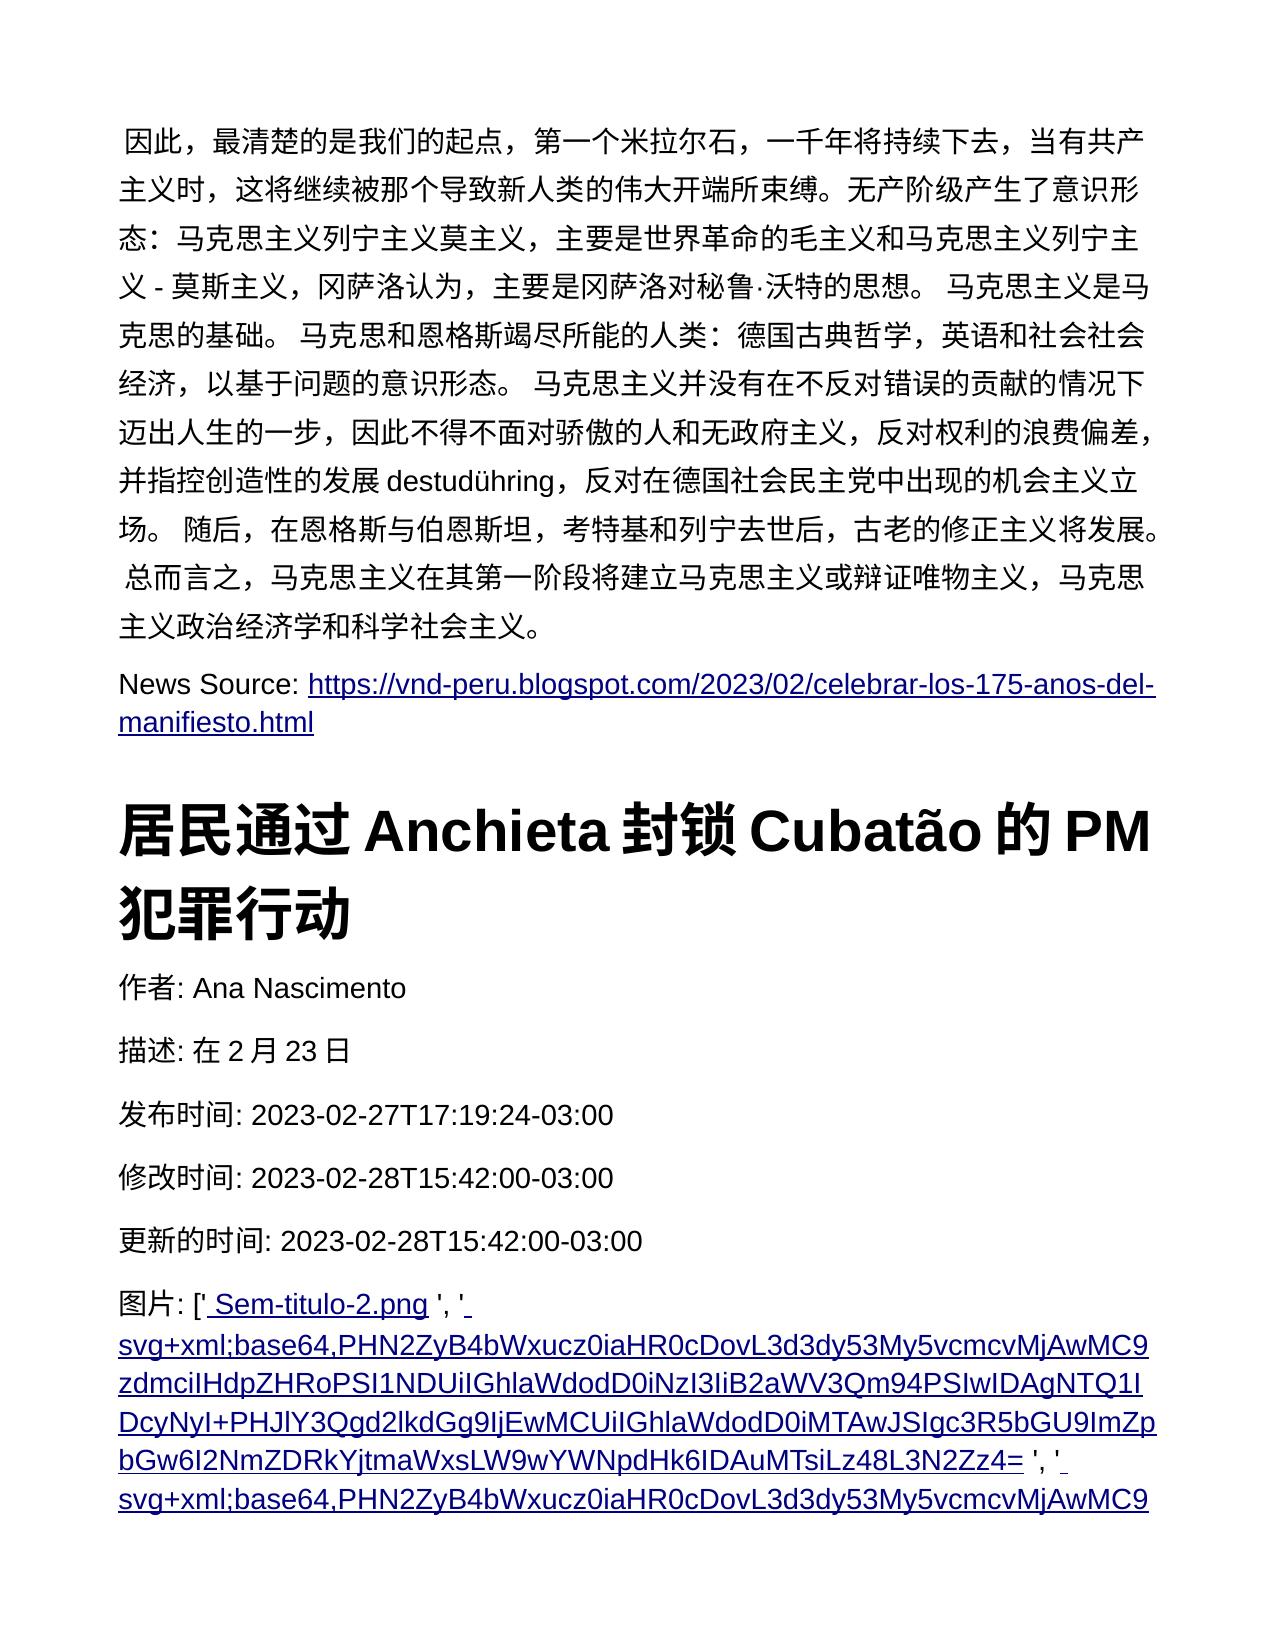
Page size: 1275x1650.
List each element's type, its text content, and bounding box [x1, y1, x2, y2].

text 发布时间: 2023-02-27T17:19:24-03:00 [118, 1091, 1157, 1133]
text News Source: https://vnd-peru.blogspot.com/2023/02/celebrar-los-175-anos-del-manifiesto.html [118, 667, 1157, 739]
text 修改时间: 2023-02-28T15:42:00-03:00 [118, 1154, 1157, 1196]
text bGw6I2NmZDRkYjtmaWxsLW9wYWNpdHk6IDAuMTsiLz48L3N2Zz4= ', ' svg+xml;base64,PHN2ZyB4bWxucz0iaHR0cDovL3d3dy53My5vcmcvMjAwMC9 [118, 1436, 1157, 1515]
subtitle 居民通过Anchieta封锁Cubatão的PM犯罪行动 [118, 783, 1157, 952]
text 描述: 在2月23日 [118, 1028, 1157, 1070]
text 国际共产党运动的起点是“ El宣言”，距离它出现了175年。 在尝试之前，已经有历史了。 在马克思自己的工作和恩格斯，我们参加了他参与Laliga de Los共产主义者，但共产党联盟是分歧的想法，这并不是无产阶级的明显表达。 它只有共产党的最清楚，这是其全名，与此同时，共产党首先提出了自己的地位和计划，是部门，这是伟大的马克思列宁主义 - 莫利斯主义。 宣言从宣言中看出，这仍然是共产主义的有效旗帜，杰鲁什乔夫说：他已经完成了61号PCUS计划的任务。 因此，最清楚的是我们的起点，第一个米拉尔石，一千年将持续下去，当有共产主义时，这将继续被那个导致新人类的伟大开端所束缚。无产阶级产生了意识形态：马克思主义列宁主义莫主义，主要是世界革命的毛主义和马克思主义列宁主义 - 莫斯主义，冈萨洛认为，主要是冈萨洛对秘鲁·沃特的思想。 马克思主义是马克思的基础。 马克思和恩格斯竭尽所能的人类：德国古典哲学，英语和社会社会经济，以基于问题的意识形态。 马克思主义并没有在不反对错误的贡献的情况下迈出人生的一步，因此不得不面对骄傲的人和无政府主义，反对权利的浪费偏差，并指控创造性的发展destudühring，反对在德国社会民主党中出现的机会主义立场。 随后，在恩格斯与伯恩斯坦，考特基和列宁去世后，古老的修正主义将发展。 总而言之，马克思主义在其第一阶段将建立马克思主义或辩证唯物主义，马克思主义政治经济学和科学社会主义。 [118, 118, 1157, 646]
text 作者: Ana Nascimento [118, 965, 1157, 1007]
text 图片: [' Sem-titulo-2.png ', ' svg+xml;base64,PHN2ZyB4bWxucz0iaHR0cDovL3d3dy53My5vcmcvMjAwMC9zdmciIHdpZHRoPSI1NDUiIGhlaWdodD0iNzI3IiB2aWV3Qm94PSIwIDAgNTQ1IDcyNyI+PHJlY3Qgd2lkdGg9IjEwMCUiIGhlaWdodD0iMTAwJSIgc3R5bGU9ImZp [118, 1280, 1157, 1434]
text 更新的时间: 2023-02-28T15:42:00-03:00 [118, 1217, 1157, 1259]
